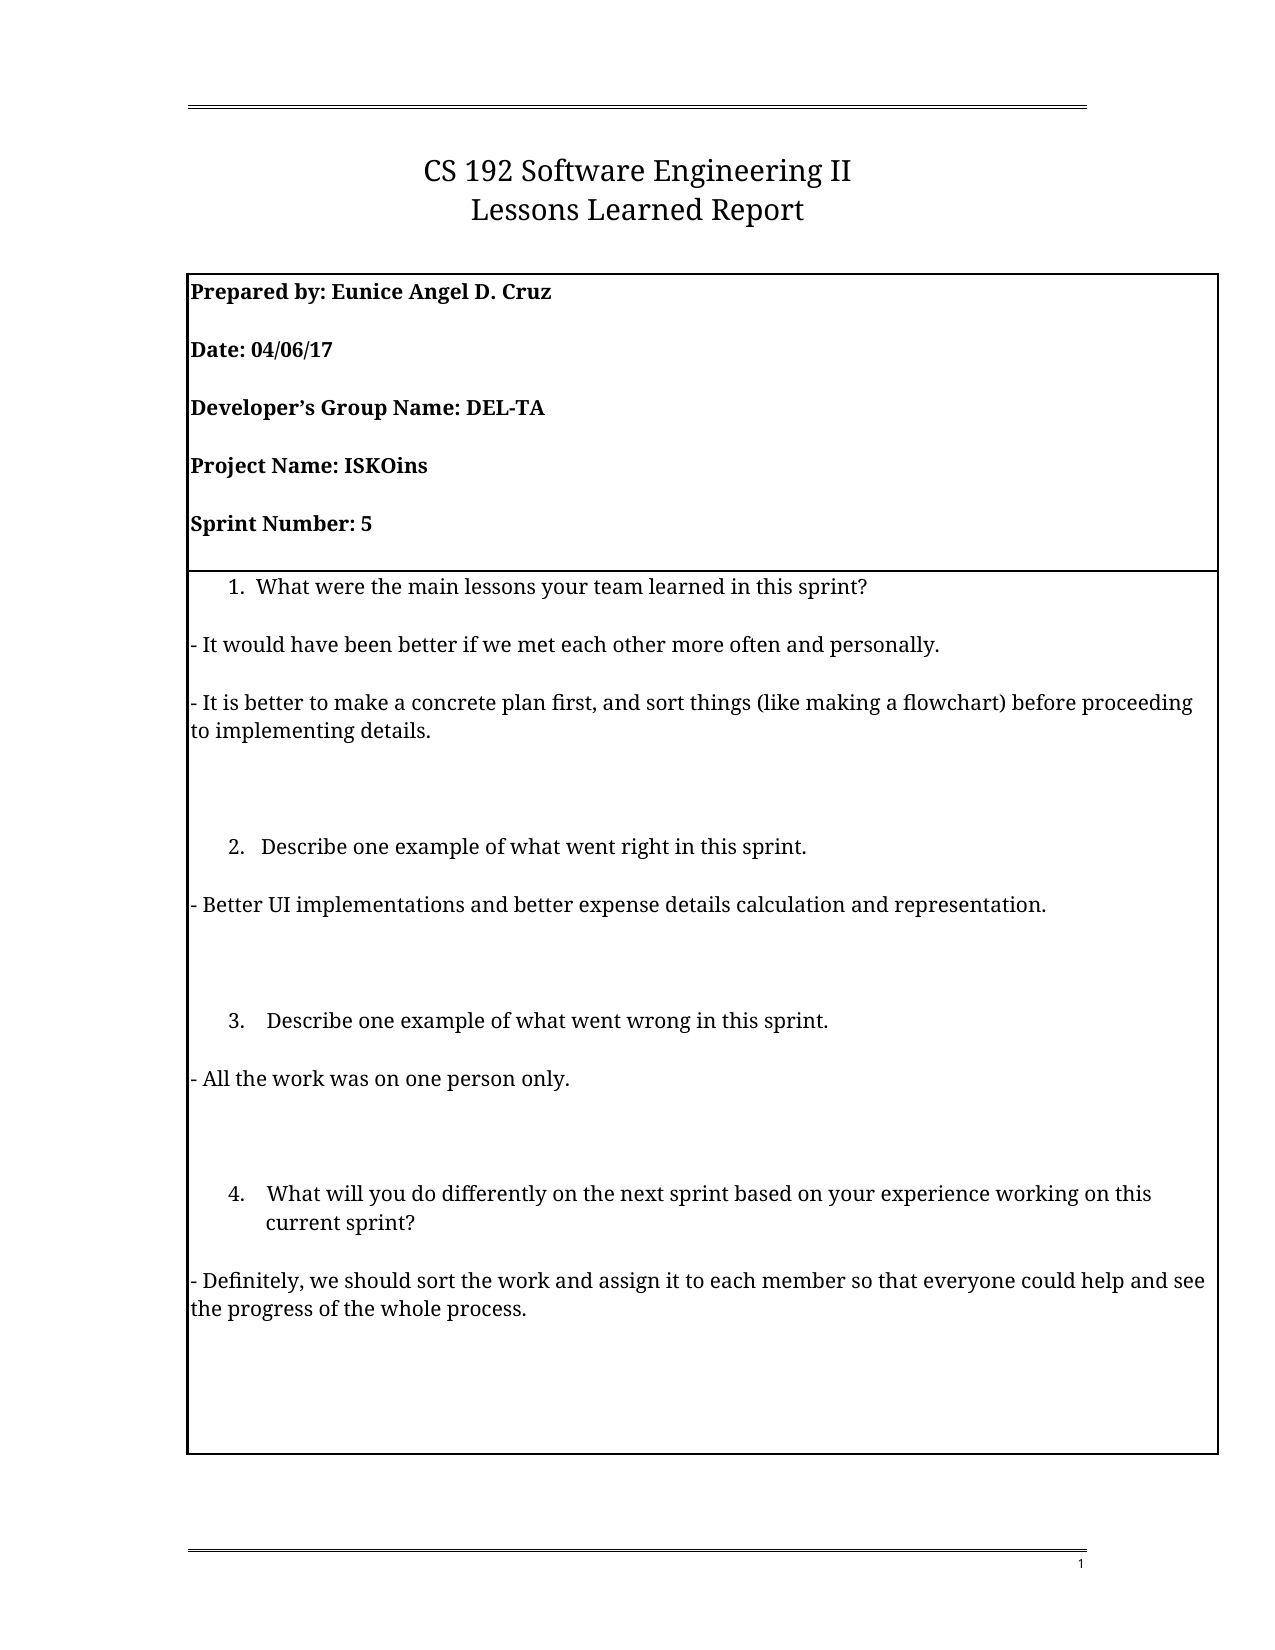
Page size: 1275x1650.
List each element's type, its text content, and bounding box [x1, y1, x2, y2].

table_header Prepared by: Eunice Angel D. Cruz Date: 04/06/17 Developer’s Group Name: DEL-TA Project Name: ISKOins Sprint Number: 5 [189, 275, 1217, 570]
text CS 192 Software Engineering II [187, 150, 1087, 190]
text Lessons Learned Report [187, 190, 1087, 229]
table_cell 1. What were the main lessons your team learned in this sprint? - It would have been better if we met each other more often and personally. - It is better to make a concrete plan first, and sort things (like making a flowchart) before proceeding to implementing details. 2. Describe one example of what went right in this sprint. - Better UI implementations and better expense details calculation and representation. 3. Describe one example of what went wrong in this sprint. - All the work was on one person only. 4. What will you do differently on the next sprint based on your experience working on this current sprint? - Definitely, we should sort the work and assign it to each member so that everyone could help and see the progress of the whole process. [189, 572, 1217, 1453]
